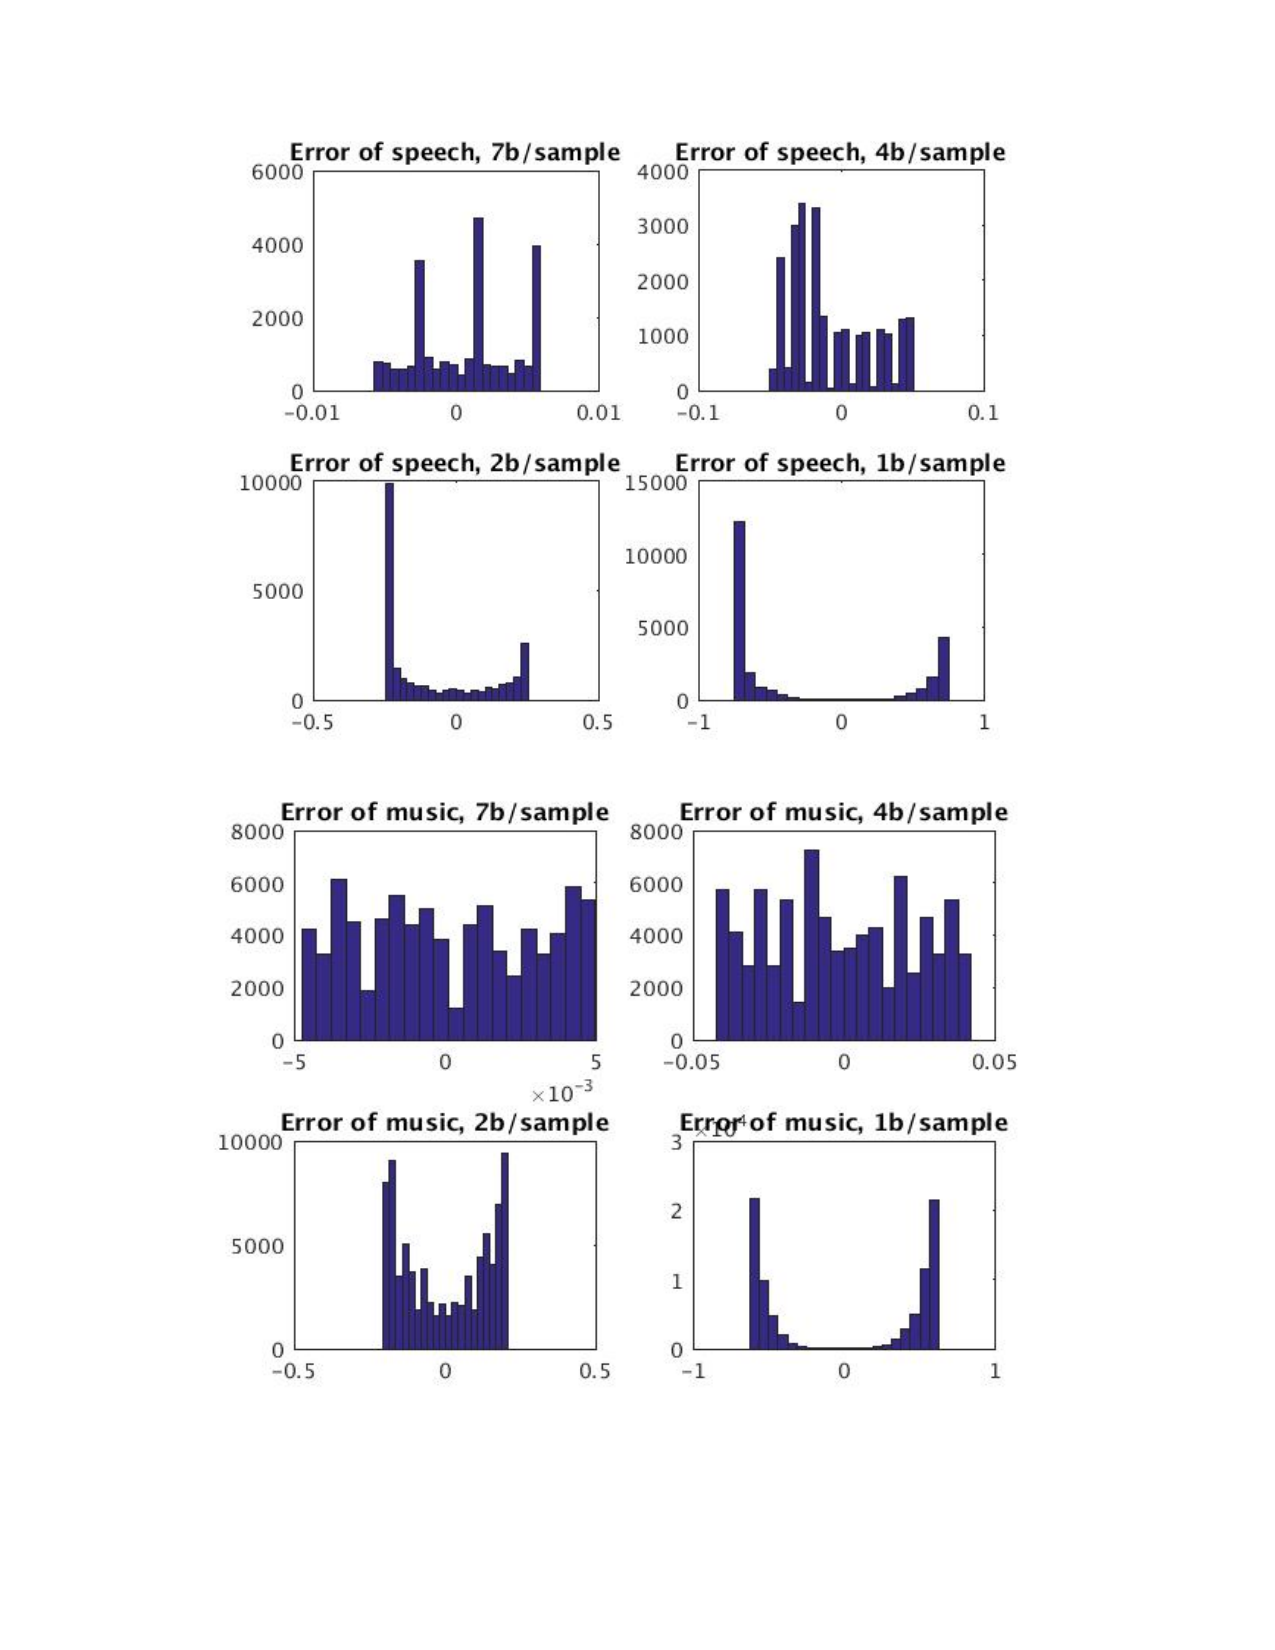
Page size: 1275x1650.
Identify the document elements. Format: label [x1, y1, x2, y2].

picture [200, 118, 1075, 772]
picture [177, 779, 1083, 1431]
